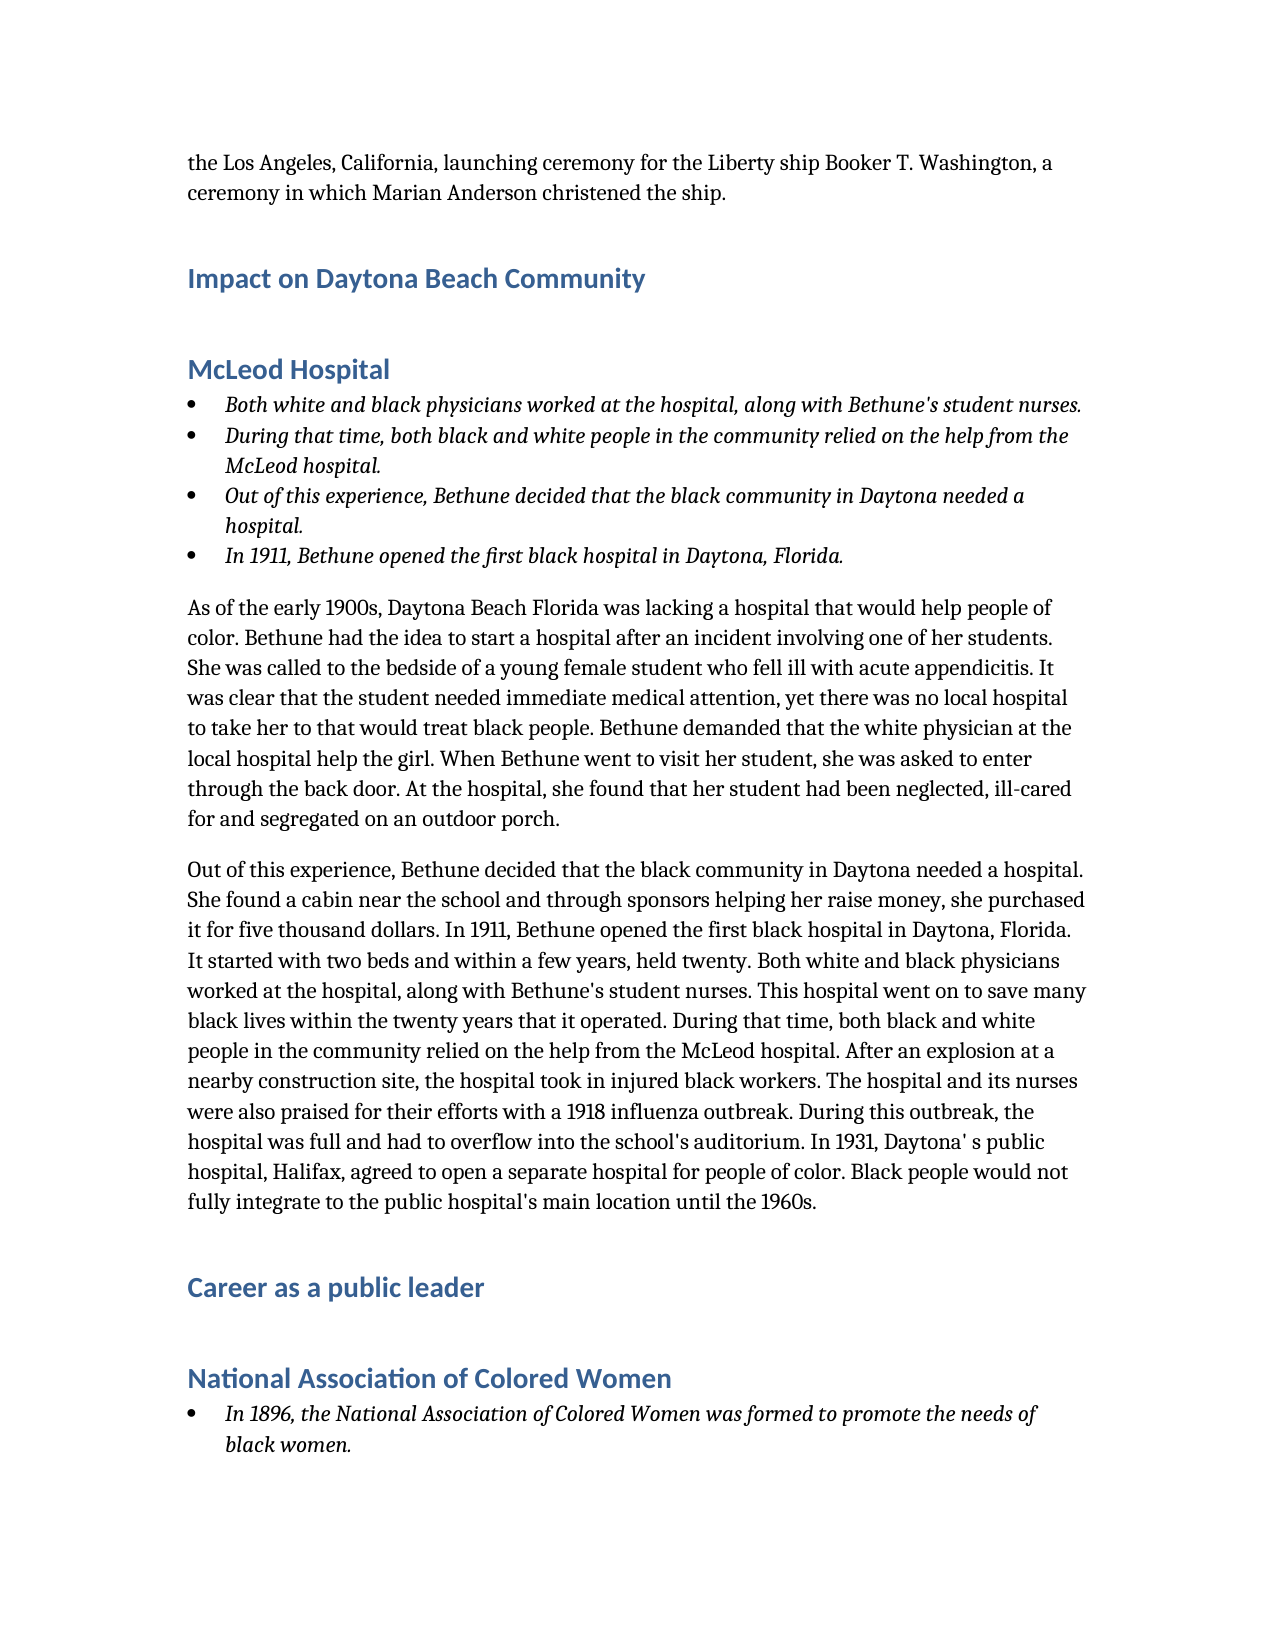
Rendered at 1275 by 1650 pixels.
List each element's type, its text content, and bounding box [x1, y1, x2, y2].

subtitle Impact on Daytona Beach Community [187, 260, 1087, 296]
text As of the early 1900s, Daytona Beach Florida was lacking a hospital that would help people of color. Bethune had the idea to start a hospital after an incident involving one of her students. She was called to the bedside of a young female student who fell ill with acute appendicitis. It was clear that the student needed immediate medical attention, yet there was no local hospital to take her to that would treat black people. Bethune demanded that the white physician at the local hospital help the girl. When Bethune went to visit her student, she was asked to enter through the back door. At the hospital, she found that her student had been neglected, ill-cared for and segregated on an outdoor porch. [187, 594, 1087, 832]
text the Los Angeles, California, launching ceremony for the Liberty ship Booker T. Washington, a ceremony in which Marian Anderson christened the ship. [187, 150, 1087, 207]
list In 1911, Bethune opened the first black hospital in Daytona, Florida. [187, 543, 1087, 570]
list In 1896, the National Association of Colored Women was formed to promote the needs of black women. [187, 1401, 1087, 1458]
list Both white and black physicians worked at the hospital, along with Bethune's student nurses. [187, 392, 1087, 419]
subtitle McLeod Hospital [187, 351, 1087, 387]
subtitle National Association of Colored Women [187, 1360, 1087, 1396]
subtitle Career as a public leader [187, 1269, 1087, 1305]
text Out of this experience, Bethune decided that the black community in Daytona needed a hospital. She found a cabin near the school and through sponsors helping her raise money, she purchased it for five thousand dollars. In 1911, Bethune opened the first black hospital in Daytona, Florida. It started with two beds and within a few years, held twenty. Both white and black physicians worked at the hospital, along with Bethune's student nurses. This hospital went on to save many black lives within the twenty years that it operated. During that time, both black and white people in the community relied on the help from the McLeod hospital. After an explosion at a nearby construction site, the hospital took in injured black workers. The hospital and its nurses were also praised for their efforts with a 1918 influenza outbreak. During this outbreak, the hospital was full and had to overflow into the school's auditorium. In 1931, Daytona' s public hospital, Halifax, agreed to open a separate hospital for people of color. Black people would not fully integrate to the public hospital's main location until the 1960s. [187, 857, 1087, 1216]
list Out of this experience, Bethune decided that the black community in Daytona needed a hospital. [187, 483, 1087, 539]
list During that time, both black and white people in the community relied on the help from the McLeod hospital. [187, 422, 1087, 479]
